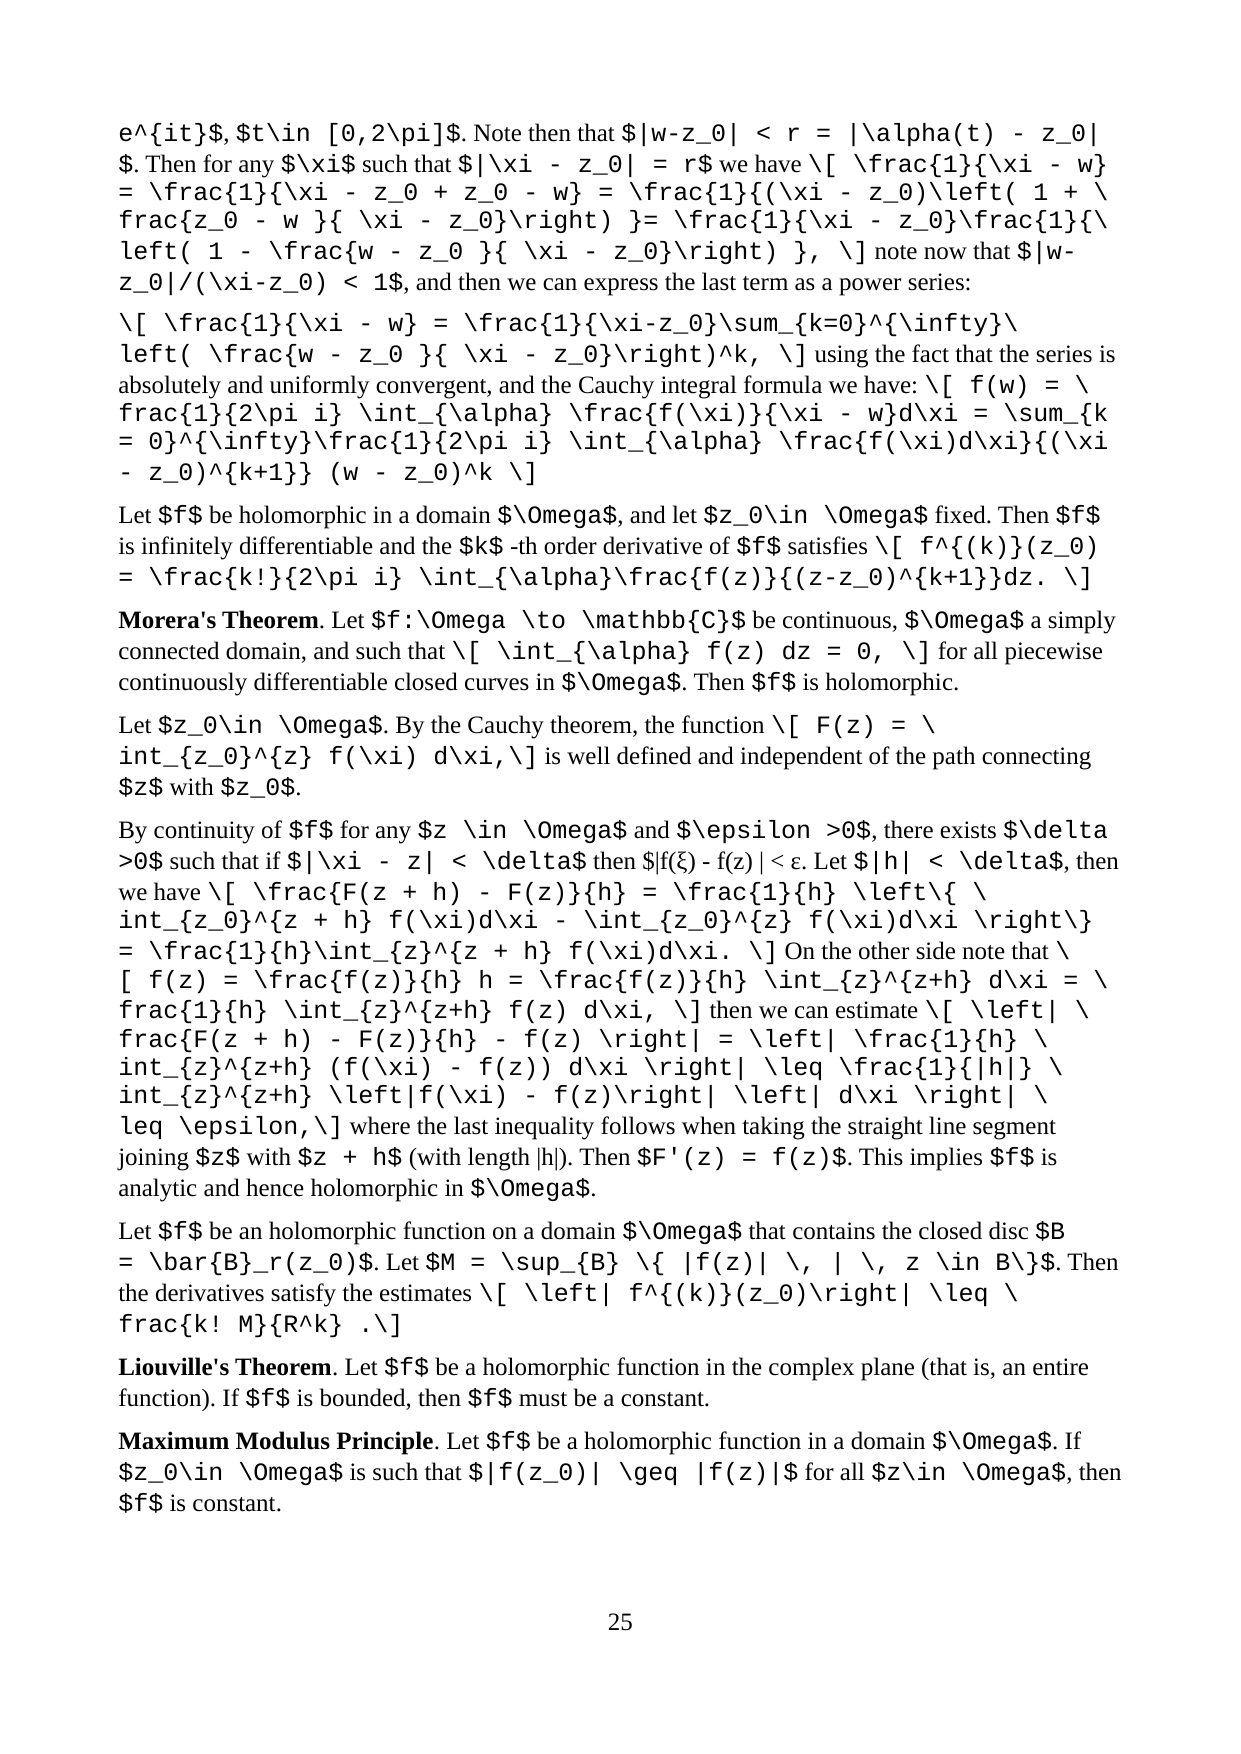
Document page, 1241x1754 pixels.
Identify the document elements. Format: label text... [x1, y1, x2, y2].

text Let $z_0\in \Omega$. By the Cauchy theorem, the function \[ F(z) = \int_{z_0}^{z} f(\xi) d\xi,\] is well defined and independent of the path connecting $z$ with $z_0$. [118, 711, 1122, 803]
text \[ \frac{1}{\xi - w} = \frac{1}{\xi-z_0}\sum_{k=0}^{\infty}\left( \frac{w - z_0 }{ \xi - z_0}\right)^k, \] using the fact that the series is absolutely and uniformly convergent, and the Cauchy integral formula we have: \[ f(w) = \frac{1}{2\pi i} \int_{\alpha} \frac{f(\xi)}{\xi - w}d\xi = \sum_{k = 0}^{\infty}\frac{1}{2\pi i} \int_{\alpha} \frac{f(\xi)d\xi}{(\xi - z_0)^{k+1}} (w - z_0)^k \] [118, 311, 1122, 488]
text By continuity of $f$ for any $z \in \Omega$ and $\epsilon >0$, there exists $\delta >0$ such that if $|\xi - z| < \delta$ then $|f(ξ) - f(z) | < ε. Let $|h| < \delta$, then we have \[ \frac{F(z + h) - F(z)}{h} = \frac{1}{h} \left\{ \int_{z_0}^{z + h} f(\xi)d\xi - \int_{z_0}^{z} f(\xi)d\xi \right\} = \frac{1}{h}\int_{z}^{z + h} f(\xi)d\xi. \] On the other side note that \[ f(z) = \frac{f(z)}{h} h = \frac{f(z)}{h} \int_{z}^{z+h} d\xi = \frac{1}{h} \int_{z}^{z+h} f(z) d\xi, \] then we can estimate \[ \left| \frac{F(z + h) - F(z)}{h} - f(z) \right| = \left| \frac{1}{h} \int_{z}^{z+h} (f(\xi) - f(z)) d\xi \right| \leq \frac{1}{|h|} \int_{z}^{z+h} \left|f(\xi) - f(z)\right| \left| d\xi \right| \leq \epsilon,\] where the last inequality follows when taking the straight line segment joining $z$ with $z + h$ (with length |h|). Then $F'(z) = f(z)$. This implies $f$ is analytic and hence holomorphic in $\Omega$. [118, 816, 1122, 1204]
text Liouville's Theorem. Let $f$ be a holomorphic function in the complex plane (that is, an entire function). If $f$ is bounded, then $f$ must be a constant. [118, 1352, 1122, 1414]
text Maximum Modulus Principle. Let $f$ be a holomorphic function in a domain $\Omega$. If $z_0\in \Omega$ is such that $|f(z_0)| \geq |f(z)|$ for all $z\in \Omega$, then $f$ is constant. [118, 1426, 1122, 1519]
text Let $f$ be an holomorphic function on a domain $\Omega$ that contains the closed disc $B = \bar{B}_r(z_0)$. Let $M = \sup_{B} \{ |f(z)| \, | \, z \in B\}$. Then the derivatives satisfy the estimates \[ \left| f^{(k)}(z_0)\right| \leq \frac{k! M}{R^k} .\] [118, 1216, 1122, 1340]
text e^{it}$, $t\in [0,2\pi]$. Note then that $|w-z_0| < r = |\alpha(t) - z_0|$. Then for any $\xi$ such that $|\xi - z_0| = r$ we have \[ \frac{1}{\xi - w} = \frac{1}{\xi - z_0 + z_0 - w} = \frac{1}{(\xi - z_0)\left( 1 + \frac{z_0 - w }{ \xi - z_0}\right) }= \frac{1}{\xi - z_0}\frac{1}{\left( 1 - \frac{w - z_0 }{ \xi - z_0}\right) }, \] note now that $|w-z_0|/(\xi-z_0) < 1$, and then we can express the last term as a power series: [118, 118, 1122, 298]
text Morera's Theorem. Let $f:\Omega \to \mathbb{C}$ be continuous, $\Omega$ a simply connected domain, and such that \[ \int_{\alpha} f(z) dz = 0, \] for all piecewise continuously differentiable closed curves in $\Omega$. Then $f$ is holomorphic. [118, 606, 1122, 698]
text Let $f$ be holomorphic in a domain $\Omega$, and let $z_0\in \Omega$ fixed. Then $f$ is infinitely differentiable and the $k$ -th order derivative of $f$ satisfies \[ f^{(k)}(z_0) = \frac{k!}{2\pi i} \int_{\alpha}\frac{f(z)}{(z-z_0)^{k+1}}dz. \] [118, 501, 1122, 593]
